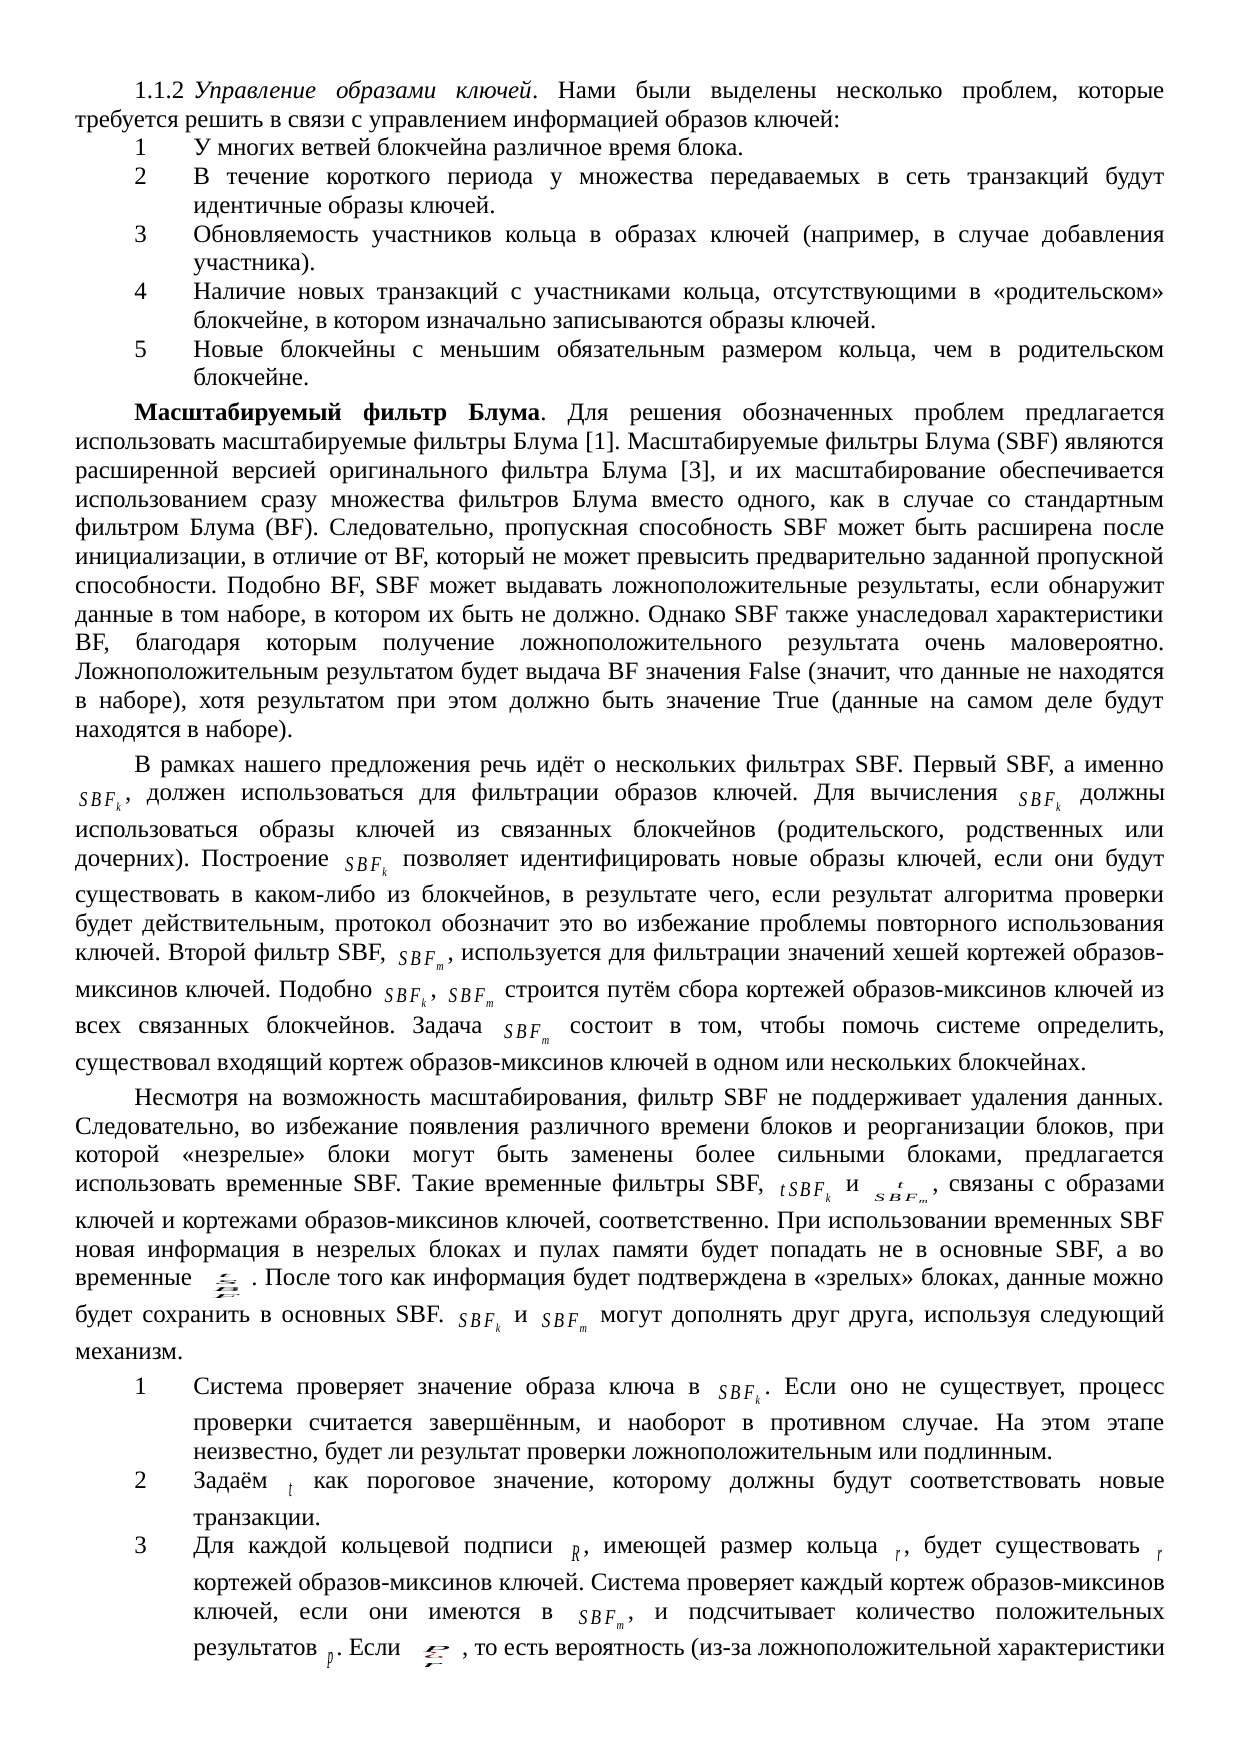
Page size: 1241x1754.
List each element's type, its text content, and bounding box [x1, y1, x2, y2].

list Задаём как пороговое значение, которому должны будут соответствовать новые транзакции. [134, 1465, 1165, 1530]
text Масштабируемый фильтр Блума. Для решения обозначенных проблем предлагается использовать масштабируемые фильтры Блума [1]. Масштабируемые фильтры Блума (SBF) являются расширенной версией оригинального фильтра Блума [3], и их масштабирование обеспечивается использованием сразу множества фильтров Блума вместо одного, как в случае со стандартным фильтром Блума (BF). Следовательно, пропускная способность SBF может быть расширена после инициализации, в отличие от BF, который не может превысить предварительно заданной пропускной способности. Подобно BF, SBF может выдавать ложноположительные результаты, если обнаружит данные в том наборе, в котором их быть не должно. Однако SBF также унаследовал характеристики BF, благодаря которым получение ложноположительного результата очень маловероятно. Ложноположительным результатом будет выдача BF значения False (значит, что данные не находятся в наборе), хотя результатом при этом должно быть значение True (данные на самом деле будут находятся в наборе). [75, 397, 1165, 742]
list У многих ветвей блокчейна различное время блока. [134, 132, 1165, 161]
list Новые блокчейны с меньшим обязательным размером кольца, чем в родительском блокчейне. [134, 334, 1165, 391]
list В течение короткого периода у множества передаваемых в сеть транзакций будут идентичные образы ключей. [134, 161, 1165, 219]
list Система проверяет значение образа ключа в . Если оно не существует, процесс проверки считается завершённым, и наоборот в противном случае. На этом этапе неизвестно, будет ли результат проверки ложноположительным или подлинным. [134, 1371, 1165, 1465]
list Управление образами ключей. Нами были выделены несколько проблем, которые требуется решить в связи с управлением информацией образов ключей: [75, 75, 1165, 132]
text Несмотря на возможность масштабирования, фильтр SBF не поддерживает удаления данных. Следовательно, во избежание появления различного времени блоков и реорганизации блоков, при которой «незрелые» блоки могут быть заменены более сильными блоками, предлагается использовать временные SBF. Такие временные фильтры SBF, и , связаны с образами ключей и кортежами образов-миксинов ключей, соответственно. При использовании временных SBF новая информация в незрелых блоках и пулах памяти будет попадать не в основные SBF, а во временные . После того как информация будет подтверждена в «зрелых» блоках, данные можно будет сохранить в основных SBF. и могут дополнять друг друга, используя следующий механизм. [75, 1082, 1165, 1364]
text В рамках нашего предложения речь идёт о нескольких фильтрах SBF. Первый SBF, а именно , должен использоваться для фильтрации образов ключей. Для вычисления должны использоваться образы ключей из связанных блокчейнов (родительского, родственных или дочерних). Построение позволяет идентифицировать новые образы ключей, если они будут существовать в каком-либо из блокчейнов, в результате чего, если результат алгоритма проверки будет действительным, протокол обозначит это во избежание проблемы повторного использования ключей. Второй фильтр SBF, , используется для фильтрации значений хешей кортежей образов-миксинов ключей. Подобно , строится путём сбора кортежей образов-миксинов ключей из всех связанных блокчейнов. Задача состоит в том, чтобы помочь системе определить, существовал входящий кортеж образов-миксинов ключей в одном или нескольких блокчейнах. [75, 749, 1165, 1076]
list Обновляемость участников кольца в образах ключей (например, в случае добавления участника). [134, 219, 1165, 276]
list Наличие новых транзакций с участниками кольца, отсутствующими в «родительском» блокчейне, в котором изначально записываются образы ключей. [134, 276, 1165, 334]
list Для каждой кольцевой подписи , имеющей размер кольца , будет существовать кортежей образов-миксинов ключей. Система проверяет каждый кортеж образов-миксинов ключей, если они имеются в , и подсчитывает количество положительных результатов . Если , то есть вероятность (из-за ложноположительной характеристики SBF), что у входа будут те же самые участники кольца, что и у существующего входа. Тем не менее так бывает не всегда. Возможно, что будет меньше , но поскольку может соответствовать пороговому значению , при этом , тогда всё должно соответствовать . В противном случае: [134, 1530, 1165, 1669]
